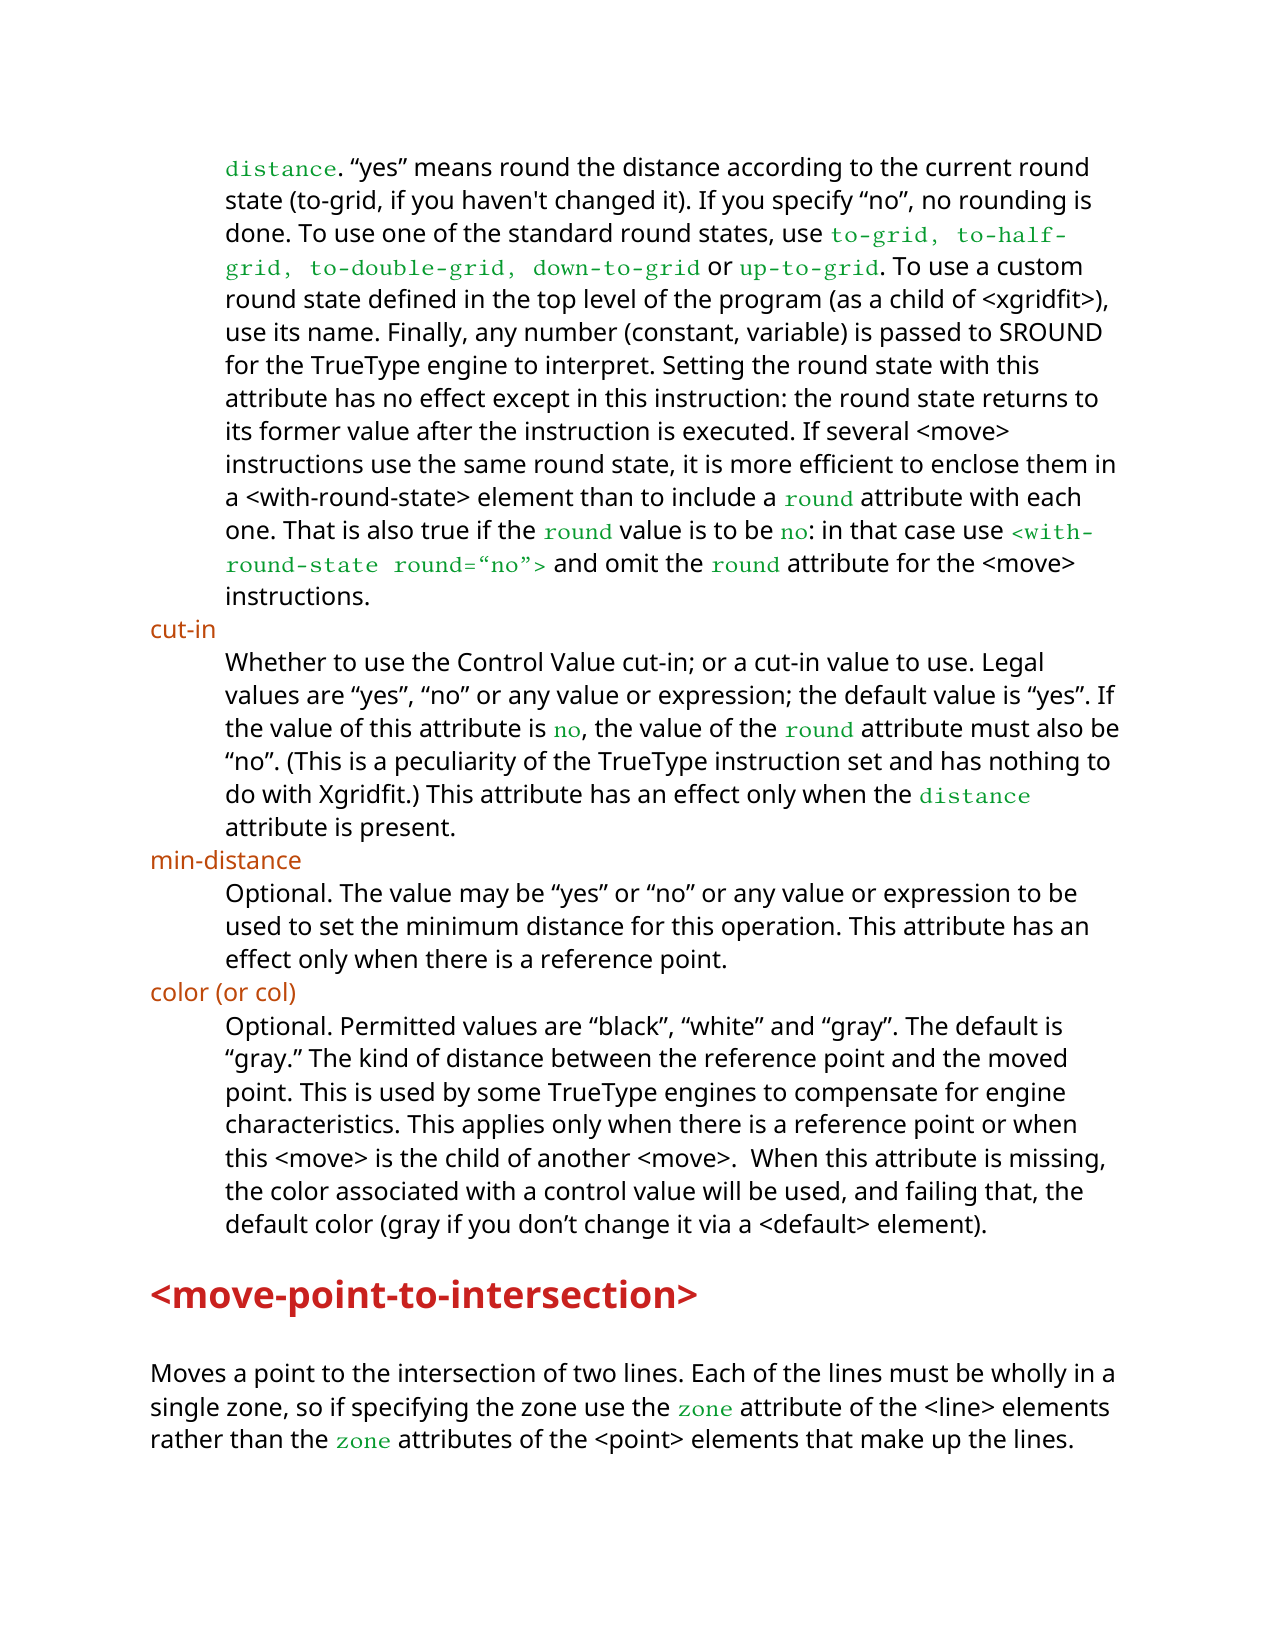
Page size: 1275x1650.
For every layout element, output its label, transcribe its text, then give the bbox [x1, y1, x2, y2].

text min-distance [150, 843, 1125, 876]
text distance. “yes” means round the distance according to the current round state (to-grid, if you haven't changed it). If you specify “no”, no rounding is done. To use one of the standard round states, use to-grid, to-half-grid, to-double-grid, down-to-grid or up-to-grid. To use a custom round state defined in the top level of the program (as a child of <xgridfit>), use its name. Finally, any number (constant, variable) is passed to SROUND for the TrueType engine to interpret. Setting the round state with this attribute has no effect except in this instruction: the round state returns to its former value after the instruction is executed. If several <move> instructions use the same round state, it is more efficient to enclose them in a <with-round-state> element than to include a round attribute with each one. That is also true if the round value is to be no: in that case use <with-round-state round=“no”> and omit the round attribute for the <move> instructions. [225, 150, 1125, 612]
text Moves a point to the intersection of two lines. Each of the lines must be wholly in a single zone, so if specifying the zone use the zone attribute of the <line> elements rather than the zone attributes of the <point> elements that make up the lines. [150, 1357, 1125, 1456]
text color (or col) [150, 976, 1125, 1008]
text Optional. The value may be “yes” or “no” or any value or expression to be used to set the minimum distance for this operation. This attribute has an effect only when there is a reference point. [225, 876, 1125, 976]
text Optional. Permitted values are “black”, “white” and “gray”. The default is “gray.” The kind of distance between the reference point and the moved point. This is used by some TrueType engines to compensate for engine characteristics. This applies only when there is a reference point or when this <move> is the child of another <move>. When this attribute is missing, the color associated with a control value will be used, and failing that, the default color (gray if you don’t change it via a <default> element). [225, 1008, 1125, 1240]
subtitle <move-point-to-intersection> [150, 1269, 1125, 1320]
text Whether to use the Control Value cut-in; or a cut-in value to use. Legal values are “yes”, “no” or any value or expression; the default value is “yes”. If the value of this attribute is no, the value of the round attribute must also be “no”. (This is a peculiarity of the TrueType instruction set and has nothing to do with Xgridfit.) This attribute has an effect only when the distance attribute is present. [225, 645, 1125, 843]
text cut-in [150, 612, 1125, 645]
